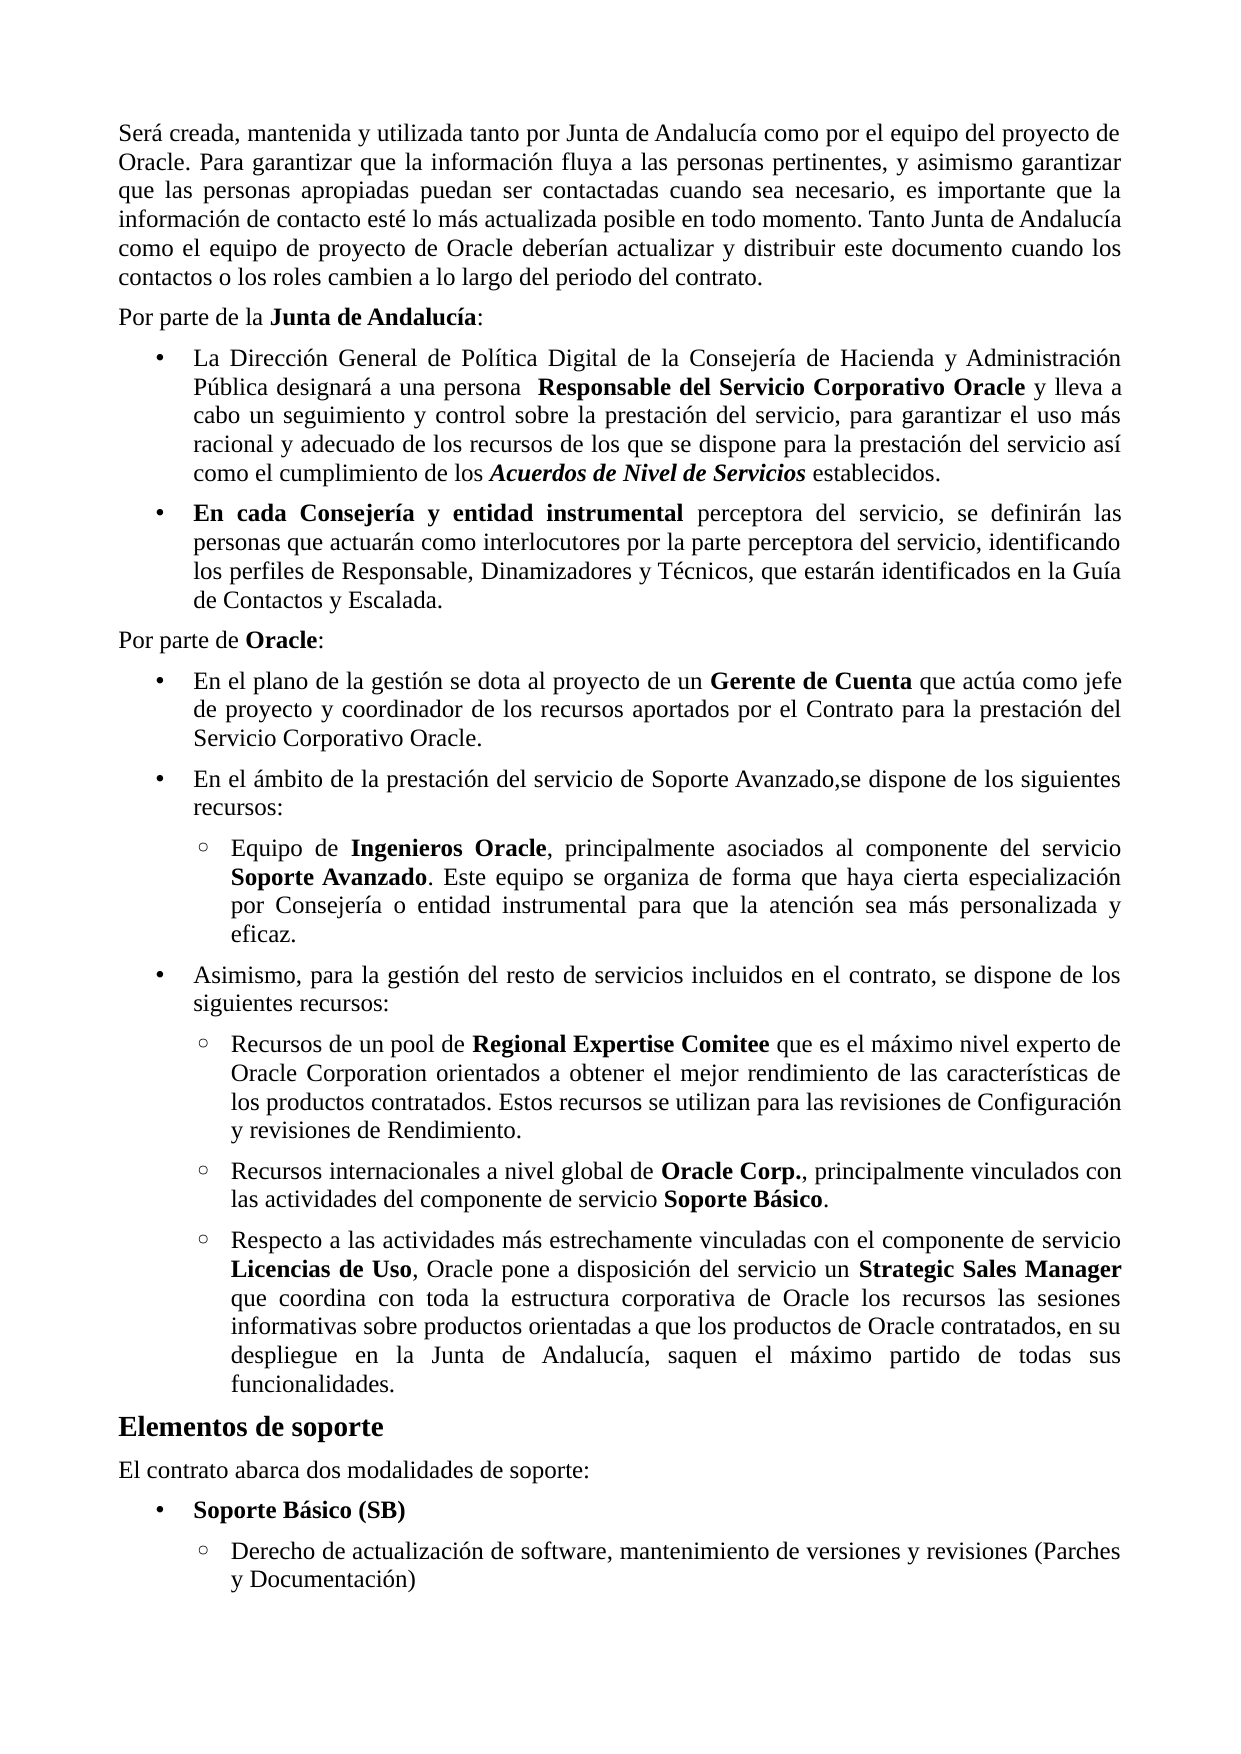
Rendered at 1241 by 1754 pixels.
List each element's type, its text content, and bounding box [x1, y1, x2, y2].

list En el ámbito de la prestación del servicio de Soporte Avanzado,se dispone de los siguientes recursos: [156, 764, 1122, 821]
list Soporte Básico (SB) [156, 1495, 1122, 1524]
text Elementos de soporte [118, 1409, 1122, 1443]
list Asimismo, para la gestión del resto de servicios incluidos en el contrato, se dispone de los siguientes recursos: [156, 960, 1122, 1017]
list La Dirección General de Política Digital de la Consejería de Hacienda y Administración Pública designará a una persona Responsable del Servicio Corporativo Oracle y lleva a cabo un seguimiento y control sobre la prestación del servicio, para garantizar el uso más racional y adecuado de los recursos de los que se dispone para la prestación del servicio así como el cumplimiento de los Acuerdos de Nivel de Servicios establecidos. [156, 343, 1122, 487]
list Será creada, mantenida y utilizada tanto por Junta de Andalucía como por el equipo del proyecto de Oracle. Para garantizar que la información fluya a las personas pertinentes, y asimismo garantizar que las personas apropiadas puedan ser contactadas cuando sea necesario, es importante que la información de contacto esté lo más actualizada posible en todo momento. Tanto Junta de Andalucía como el equipo de proyecto de Oracle deberían actualizar y distribuir este documento cuando los contactos o los roles cambien a lo largo del periodo del contrato. [81, 118, 1122, 291]
list Por parte de la Junta de Andalucía: [118, 302, 1122, 331]
list Equipo de Ingenieros Oracle, principalmente asociados al componente del servicio Soporte Avanzado. Este equipo se organiza de forma que haya cierta especialización por Consejería o entidad instrumental para que la atención sea más personalizada y eficaz. [193, 833, 1122, 948]
list Recursos internacionales a nivel global de Oracle Corp., principalmente vinculados con las actividades del componente de servicio Soporte Básico. [193, 1156, 1122, 1213]
list Por parte de Oracle: [118, 625, 1122, 654]
text El contrato abarca dos modalidades de soporte: [118, 1455, 1122, 1483]
list En el plano de la gestión se dota al proyecto de un Gerente de Cuenta que actúa como jefe de proyecto y coordinador de los recursos aportados por el Contrato para la prestación del Servicio Corporativo Oracle. [156, 666, 1122, 752]
list Respecto a las actividades más estrechamente vinculadas con el componente de servicio Licencias de Uso, Oracle pone a disposición del servicio un Strategic Sales Manager que coordina con toda la estructura corporativa de Oracle los recursos las sesiones informativas sobre productos orientadas a que los productos de Oracle contratados, en su despliegue en la Junta de Andalucía, saquen el máximo partido de todas sus funcionalidades. [193, 1225, 1122, 1398]
list Derecho de actualización de software, mantenimiento de versiones y revisiones (Parches y Documentación) [193, 1536, 1122, 1593]
list En cada Consejería y entidad instrumental perceptora del servicio, se definirán las personas que actuarán como interlocutores por la parte perceptora del servicio, identificando los perfiles de Responsable, Dinamizadores y Técnicos, que estarán identificados en la Guía de Contactos y Escalada. [156, 498, 1122, 613]
list Recursos de un pool de Regional Expertise Comitee que es el máximo nivel experto de Oracle Corporation orientados a obtener el mejor rendimiento de las características de los productos contratados. Estos recursos se utilizan para las revisiones de Configuración y revisiones de Rendimiento. [193, 1029, 1122, 1144]
